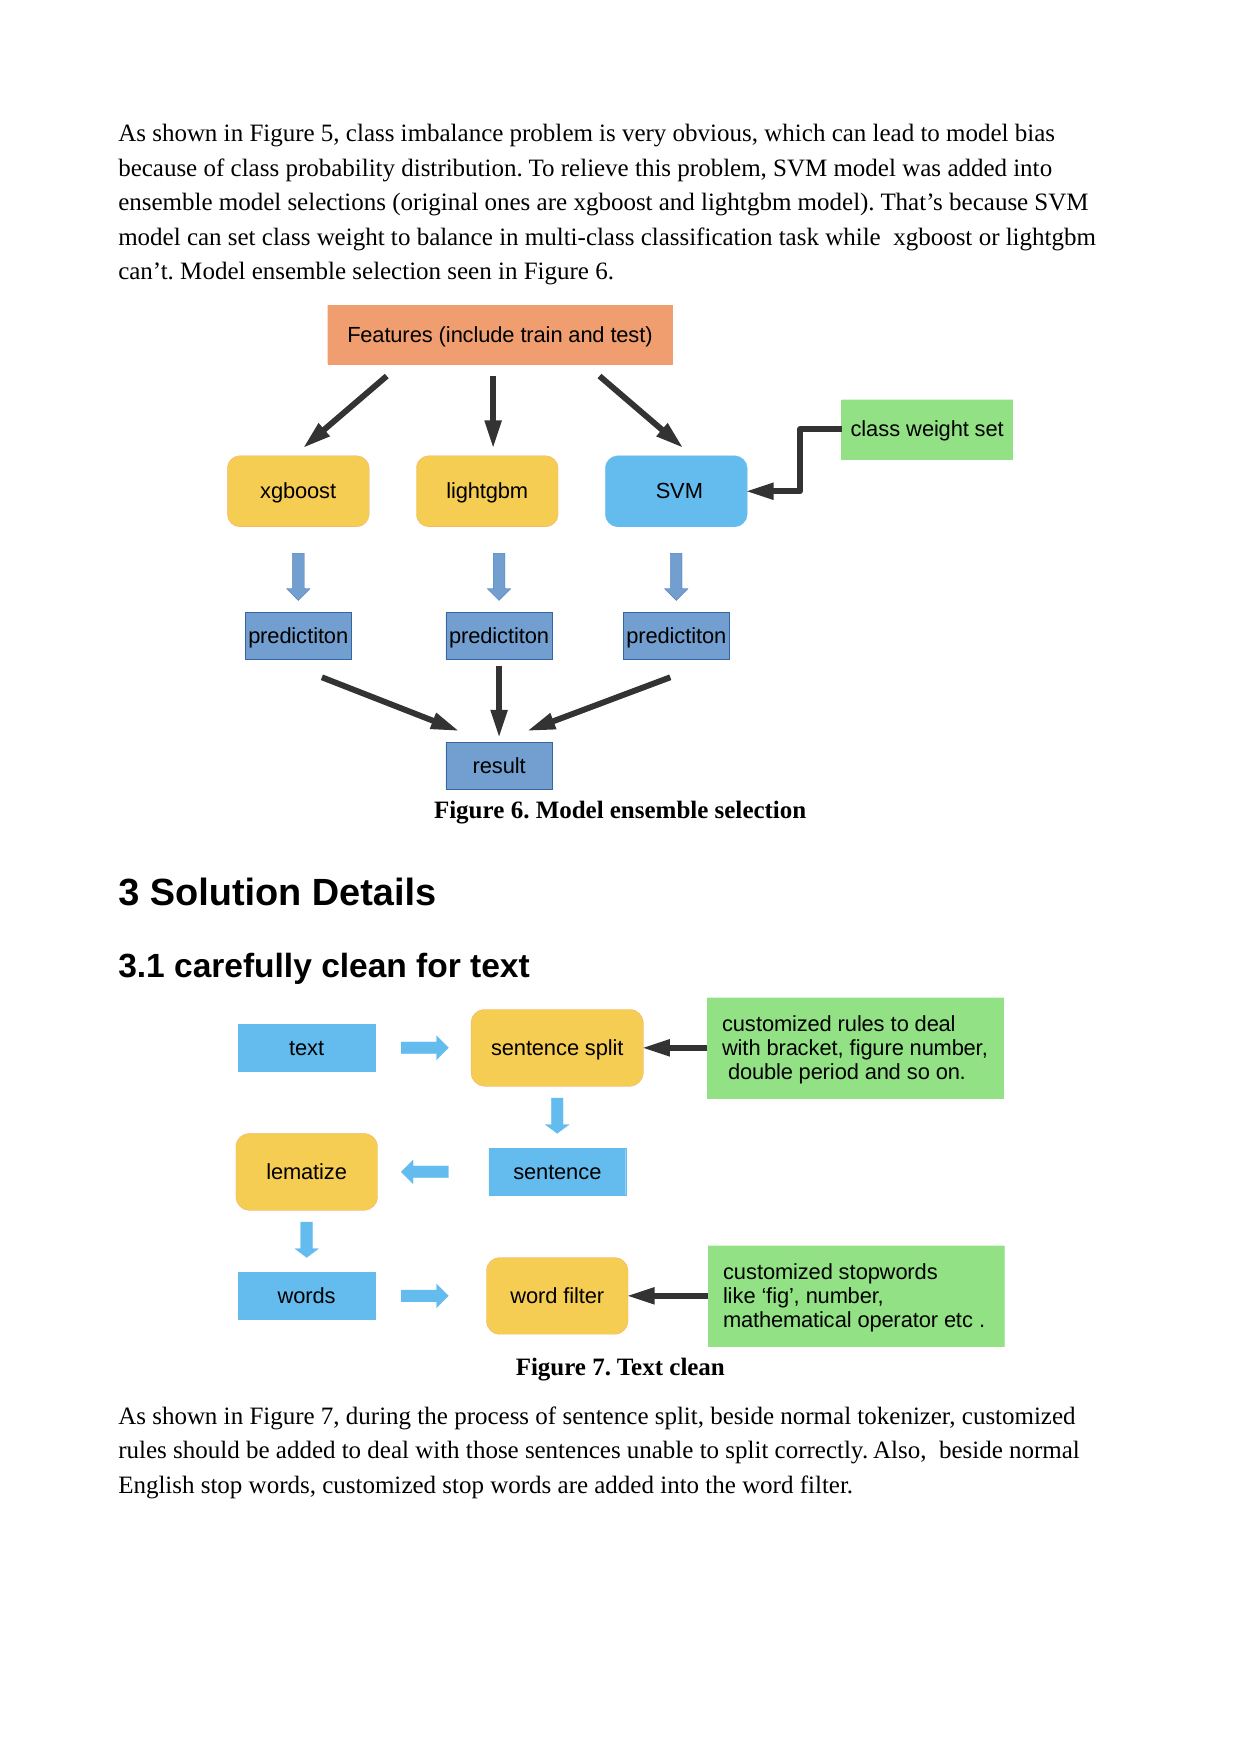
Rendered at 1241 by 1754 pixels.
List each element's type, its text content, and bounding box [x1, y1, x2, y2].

subtitle 3 Solution Details [118, 869, 1122, 913]
subtitle 3.1 carefully clean for text [118, 946, 1122, 985]
text As shown in Figure 5, class imbalance problem is very obvious, which can lead to model bias because of class probability distribution. To relieve this problem, SVM model was added into ensemble model selections (original ones are xgboost and lightgbm model). That’s because SVM model can set class weight to balance in multi-class classification task while xgboost or lightgbm can’t. Model ensemble selection seen in Figure 6. [118, 118, 1122, 285]
text Figure 6. Model ensemble selection [118, 305, 1122, 824]
text Figure 7. Text clean [118, 997, 1122, 1381]
text As shown in Figure 7, during the process of sentence split, beside normal tokenizer, customized rules should be added to deal with those sentences unable to split correctly. Also, beside normal English stop words, customized stop words are added into the word filter. [118, 1401, 1122, 1499]
